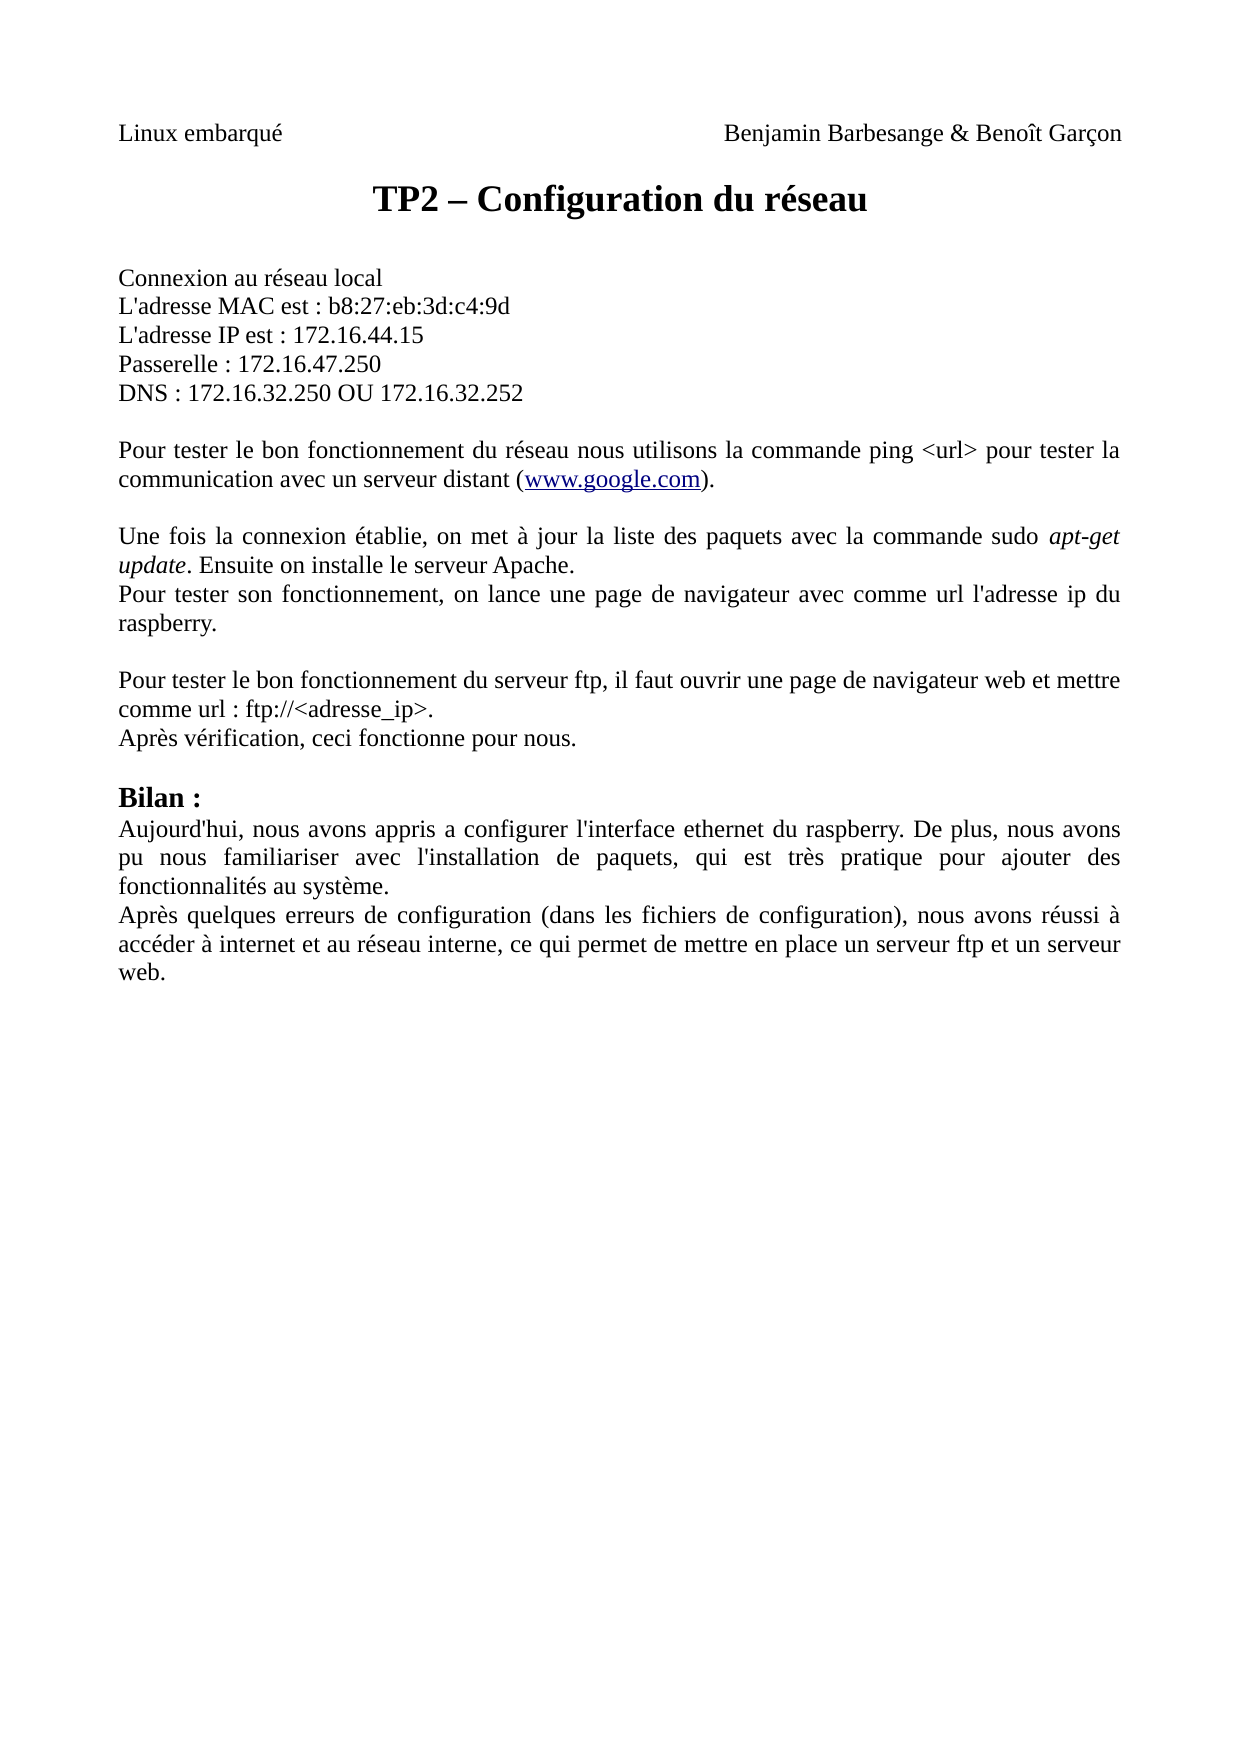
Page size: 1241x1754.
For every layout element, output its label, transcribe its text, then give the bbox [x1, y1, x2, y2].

text L'adresse MAC est : b8:27:eb:3d:c4:9d [118, 291, 1122, 320]
text Aujourd'hui, nous avons appris a configurer l'interface ethernet du raspberry. De plus, nous avons pu nous familiariser avec l'installation de paquets, qui est très pratique pour ajouter des fonctionnalités au système. [118, 814, 1122, 900]
text Pour tester le bon fonctionnement du réseau nous utilisons la commande ping <url> pour tester la communication avec un serveur distant (www.google.com). [118, 435, 1122, 493]
text Une fois la connexion établie, on met à jour la liste des paquets avec la commande sudo apt-get update. Ensuite on installe le serveur Apache. [118, 521, 1122, 579]
text Pour tester son fonctionnement, on lance une page de navigateur avec comme url l'adresse ip du raspberry. [118, 579, 1122, 636]
text Pour tester le bon fonctionnement du serveur ftp, il faut ouvrir une page de navigateur web et mettre comme url : ftp://<adresse_ip>. [118, 665, 1122, 723]
text DNS : 172.16.32.250 OU 172.16.32.252 [118, 378, 1122, 406]
text L'adresse IP est : 172.16.44.15 [118, 320, 1122, 349]
text TP2 – Configuration du réseau [118, 176, 1122, 219]
text Après vérification, ceci fonctionne pour nous. [118, 723, 1122, 751]
text Passerelle : 172.16.47.250 [118, 349, 1122, 378]
text Connexion au réseau local [118, 263, 1122, 291]
text Bilan : [118, 780, 1122, 814]
text Après quelques erreurs de configuration (dans les fichiers de configuration), nous avons réussi à accéder à internet et au réseau interne, ce qui permet de mettre en place un serveur ftp et un serveur web. [118, 900, 1122, 986]
